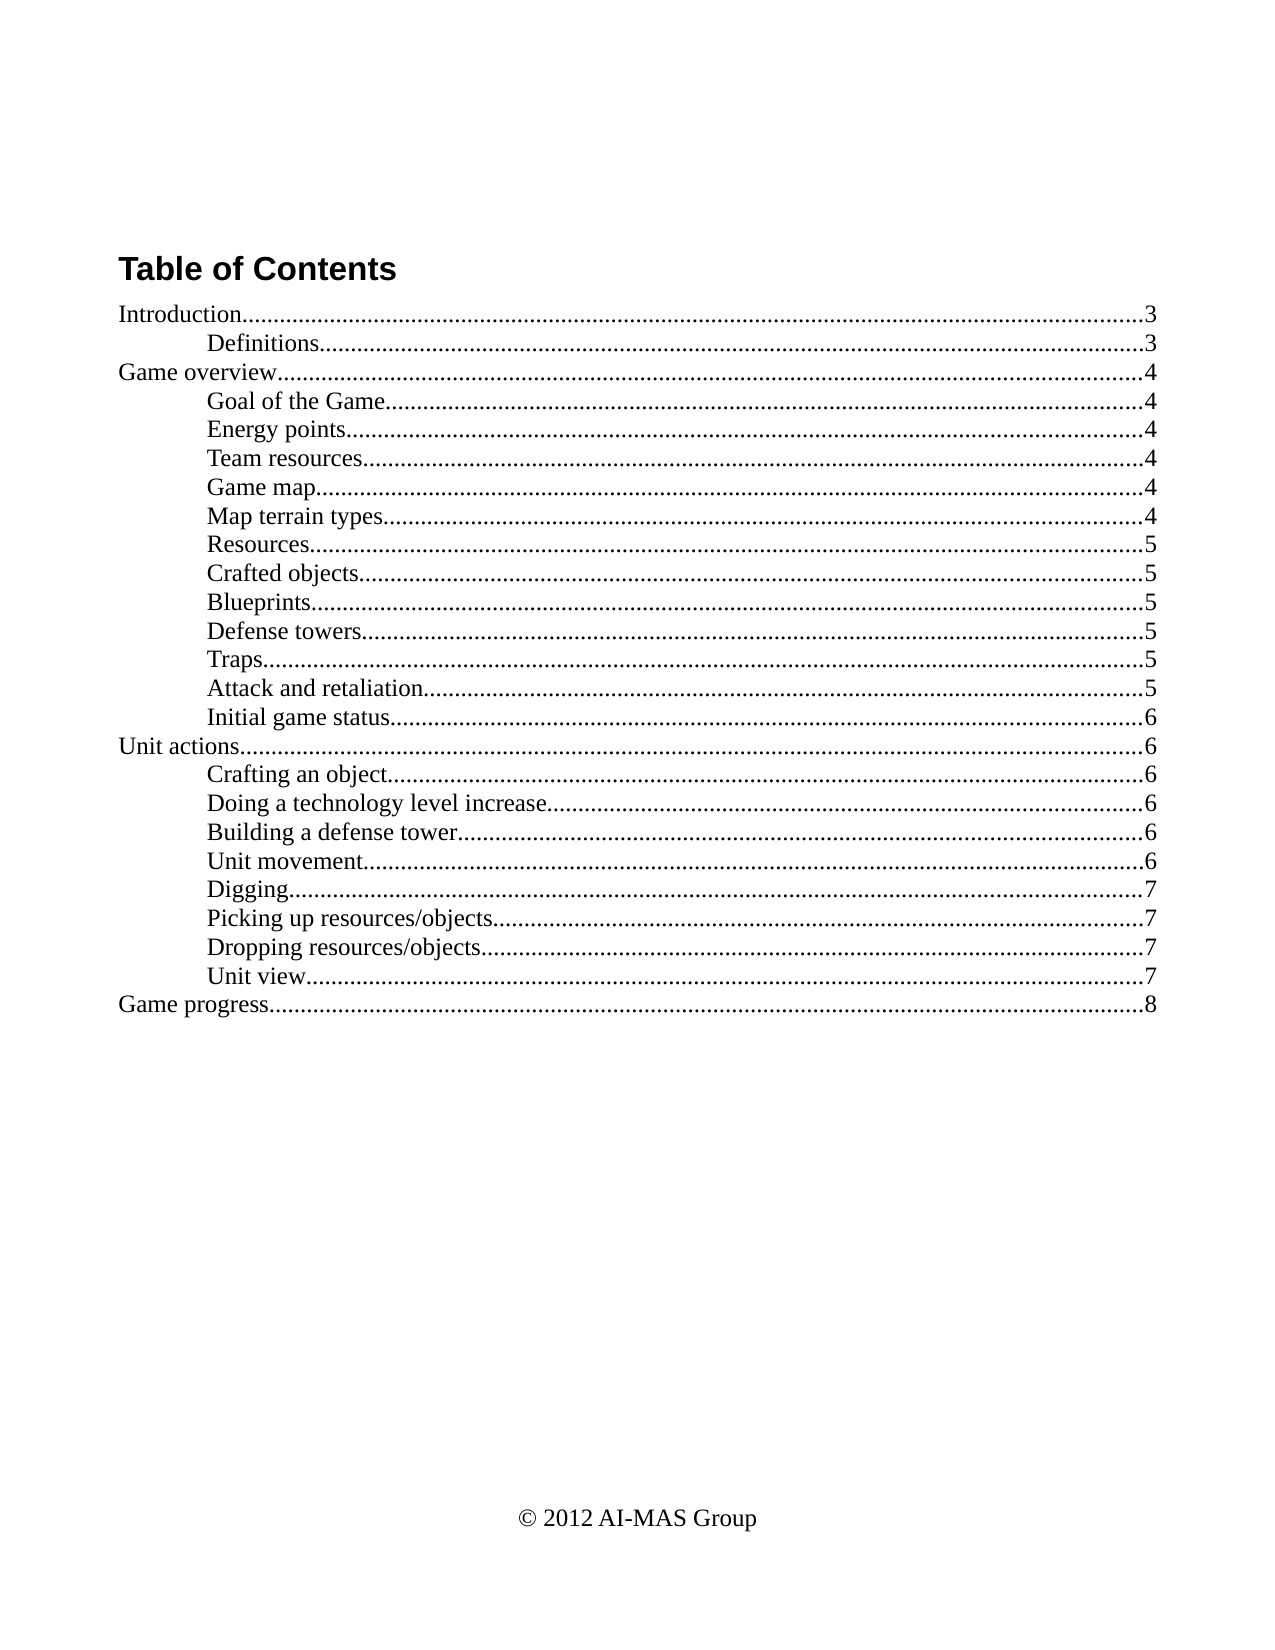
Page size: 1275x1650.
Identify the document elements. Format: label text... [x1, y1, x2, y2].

text Energy points 4 [207, 414, 1157, 443]
text Traps 5 [207, 644, 1157, 673]
text Attack and retaliation 5 [207, 673, 1157, 702]
text Digging 7 [207, 874, 1157, 903]
text Crafted objects 5 [207, 558, 1157, 587]
text Resources 5 [207, 529, 1157, 558]
text Unit movement 6 [207, 846, 1157, 874]
text Goal of the Game 4 [207, 386, 1157, 414]
text Team resources 4 [207, 443, 1157, 472]
text Blueprints 5 [207, 587, 1157, 616]
text Unit view 7 [207, 961, 1157, 989]
subtitle Table of Contents [118, 248, 1157, 287]
text Defense towers 5 [207, 616, 1157, 644]
text Building a defense tower 6 [207, 817, 1157, 846]
text Picking up resources/objects 7 [207, 903, 1157, 932]
text Unit actions 6 [118, 731, 1157, 759]
text Game map 4 [207, 472, 1157, 501]
text Introduction 3 [118, 299, 1157, 328]
text Crafting an object 6 [207, 759, 1157, 788]
text Game progress 8 [118, 989, 1157, 1018]
text Initial game status 6 [207, 702, 1157, 731]
text Game overview 4 [118, 357, 1157, 386]
text Dropping resources/objects 7 [207, 932, 1157, 961]
text Map terrain types 4 [207, 501, 1157, 529]
text Definitions 3 [207, 328, 1157, 357]
text Doing a technology level increase 6 [207, 788, 1157, 817]
